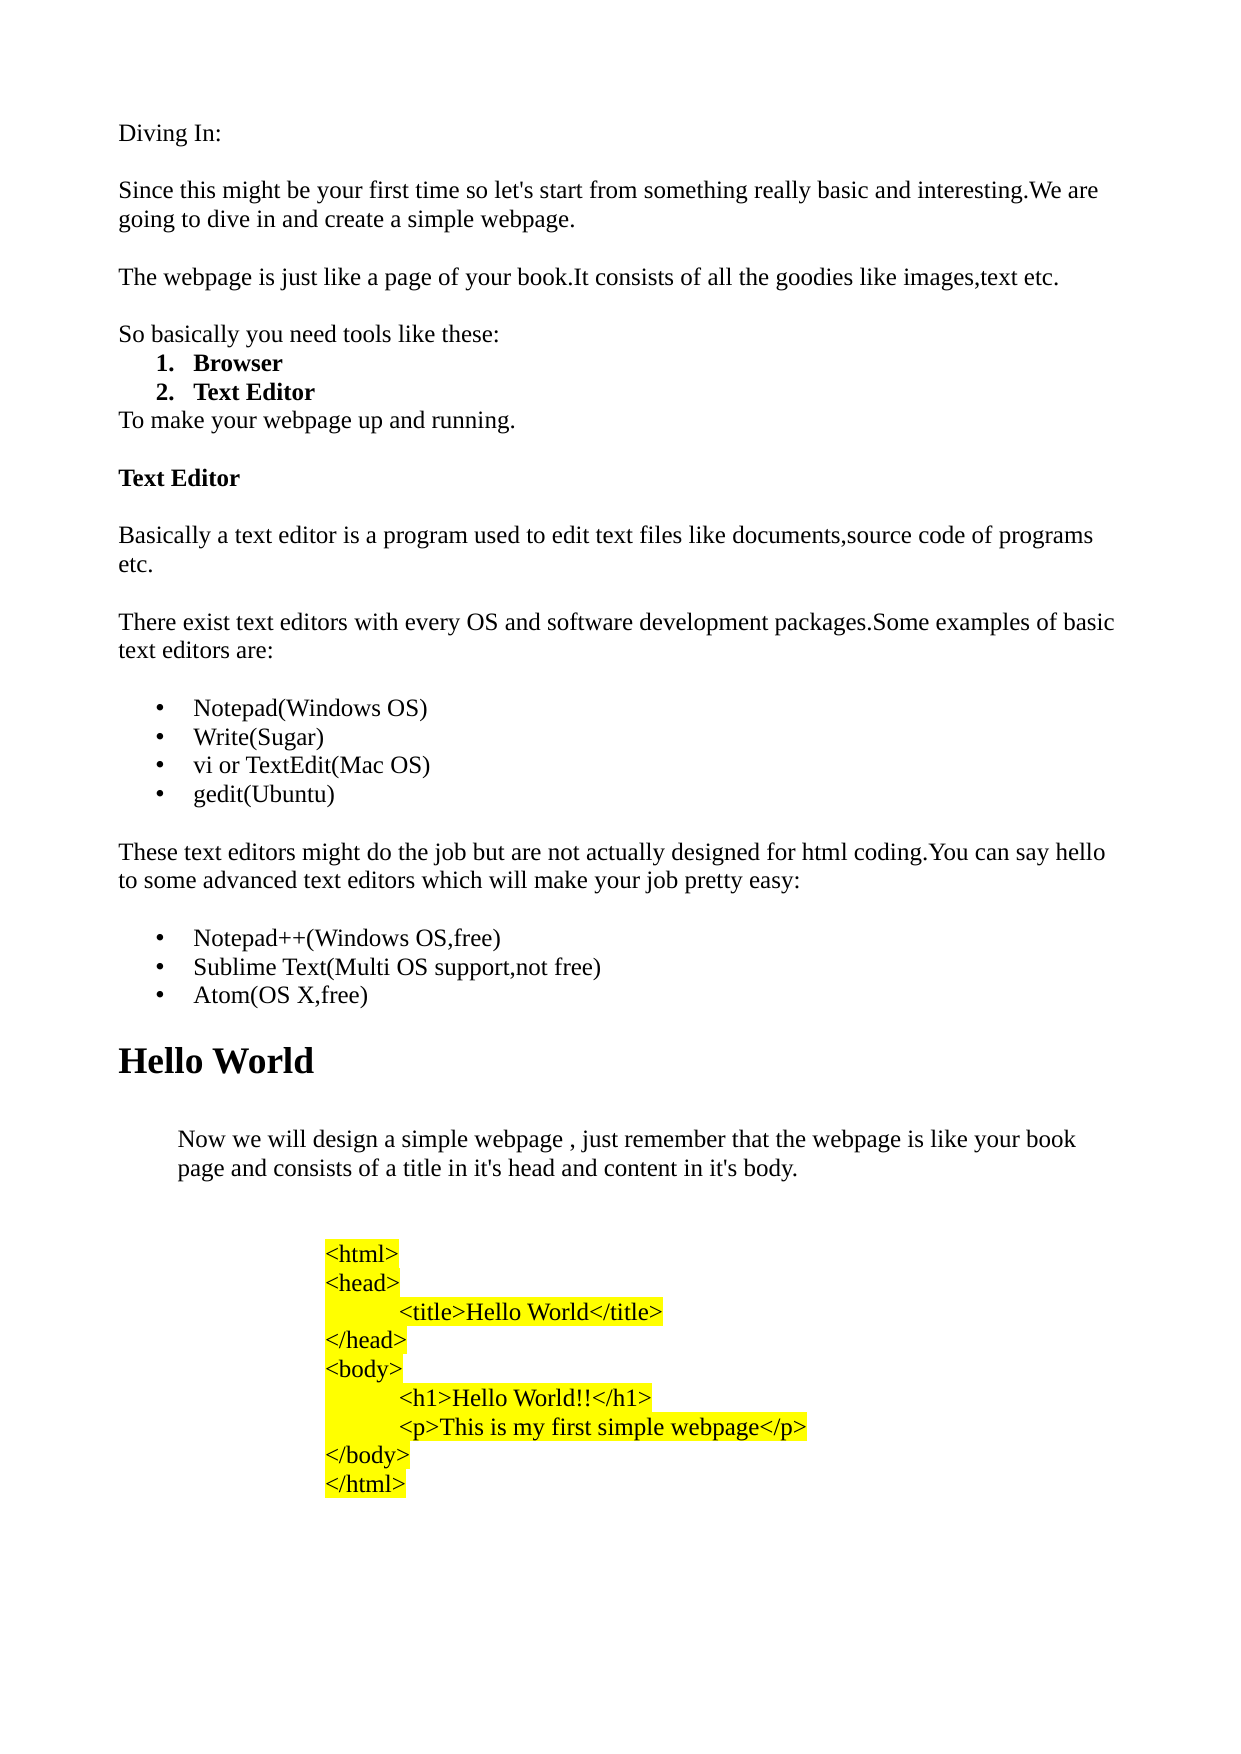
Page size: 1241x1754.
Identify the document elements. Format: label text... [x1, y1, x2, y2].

text <head> [325, 1268, 1122, 1297]
text These text editors might do the job but are not actually designed for html coding.You can say hello to some advanced text editors which will make your job pretty easy: [118, 837, 1122, 894]
list vi or TextEdit(Mac OS) [156, 751, 1122, 779]
text Basically a text editor is a program used to edit text files like documents,source code of programs etc. [118, 521, 1122, 578]
list gedit(Ubuntu) [156, 779, 1122, 808]
text <body> [325, 1354, 1122, 1383]
text <p>This is my first simple webpage</p> [325, 1412, 1122, 1441]
list Notepad++(Windows OS,free) [156, 923, 1122, 952]
list Browser [156, 348, 1122, 377]
text </head> [325, 1326, 1122, 1354]
text There exist text editors with every OS and software development packages.Some examples of basic text editors are: [118, 607, 1122, 664]
text So basically you need tools like these: [118, 319, 1122, 348]
list Text Editor [156, 377, 1122, 406]
text <h1>Hello World!!</h1> [325, 1383, 1122, 1412]
text <html> [325, 1239, 1122, 1268]
text Hello World [118, 1038, 1122, 1081]
list Write(Sugar) [156, 722, 1122, 751]
text Since this might be your first time so let's start from something really basic and interesting.We are going to dive in and create a simple webpage. [118, 176, 1122, 233]
text To make your webpage up and running. [118, 406, 1122, 434]
list Atom(OS X,free) [156, 981, 1122, 1009]
list Sublime Text(Multi OS support,not free) [156, 952, 1122, 981]
text </body> [325, 1441, 1122, 1469]
text <title>Hello World</title> [325, 1297, 1122, 1326]
text Diving In: [118, 118, 1122, 147]
text The webpage is just like a page of your book.It consists of all the goodies like images,text etc. [118, 262, 1122, 291]
list Notepad(Windows OS) [156, 693, 1122, 722]
text </html> [325, 1469, 1122, 1498]
text Text Editor [118, 463, 1122, 492]
text Now we will design a simple webpage , just remember that the webpage is like your book page and consists of a title in it's head and content in it's body. [177, 1124, 1122, 1182]
